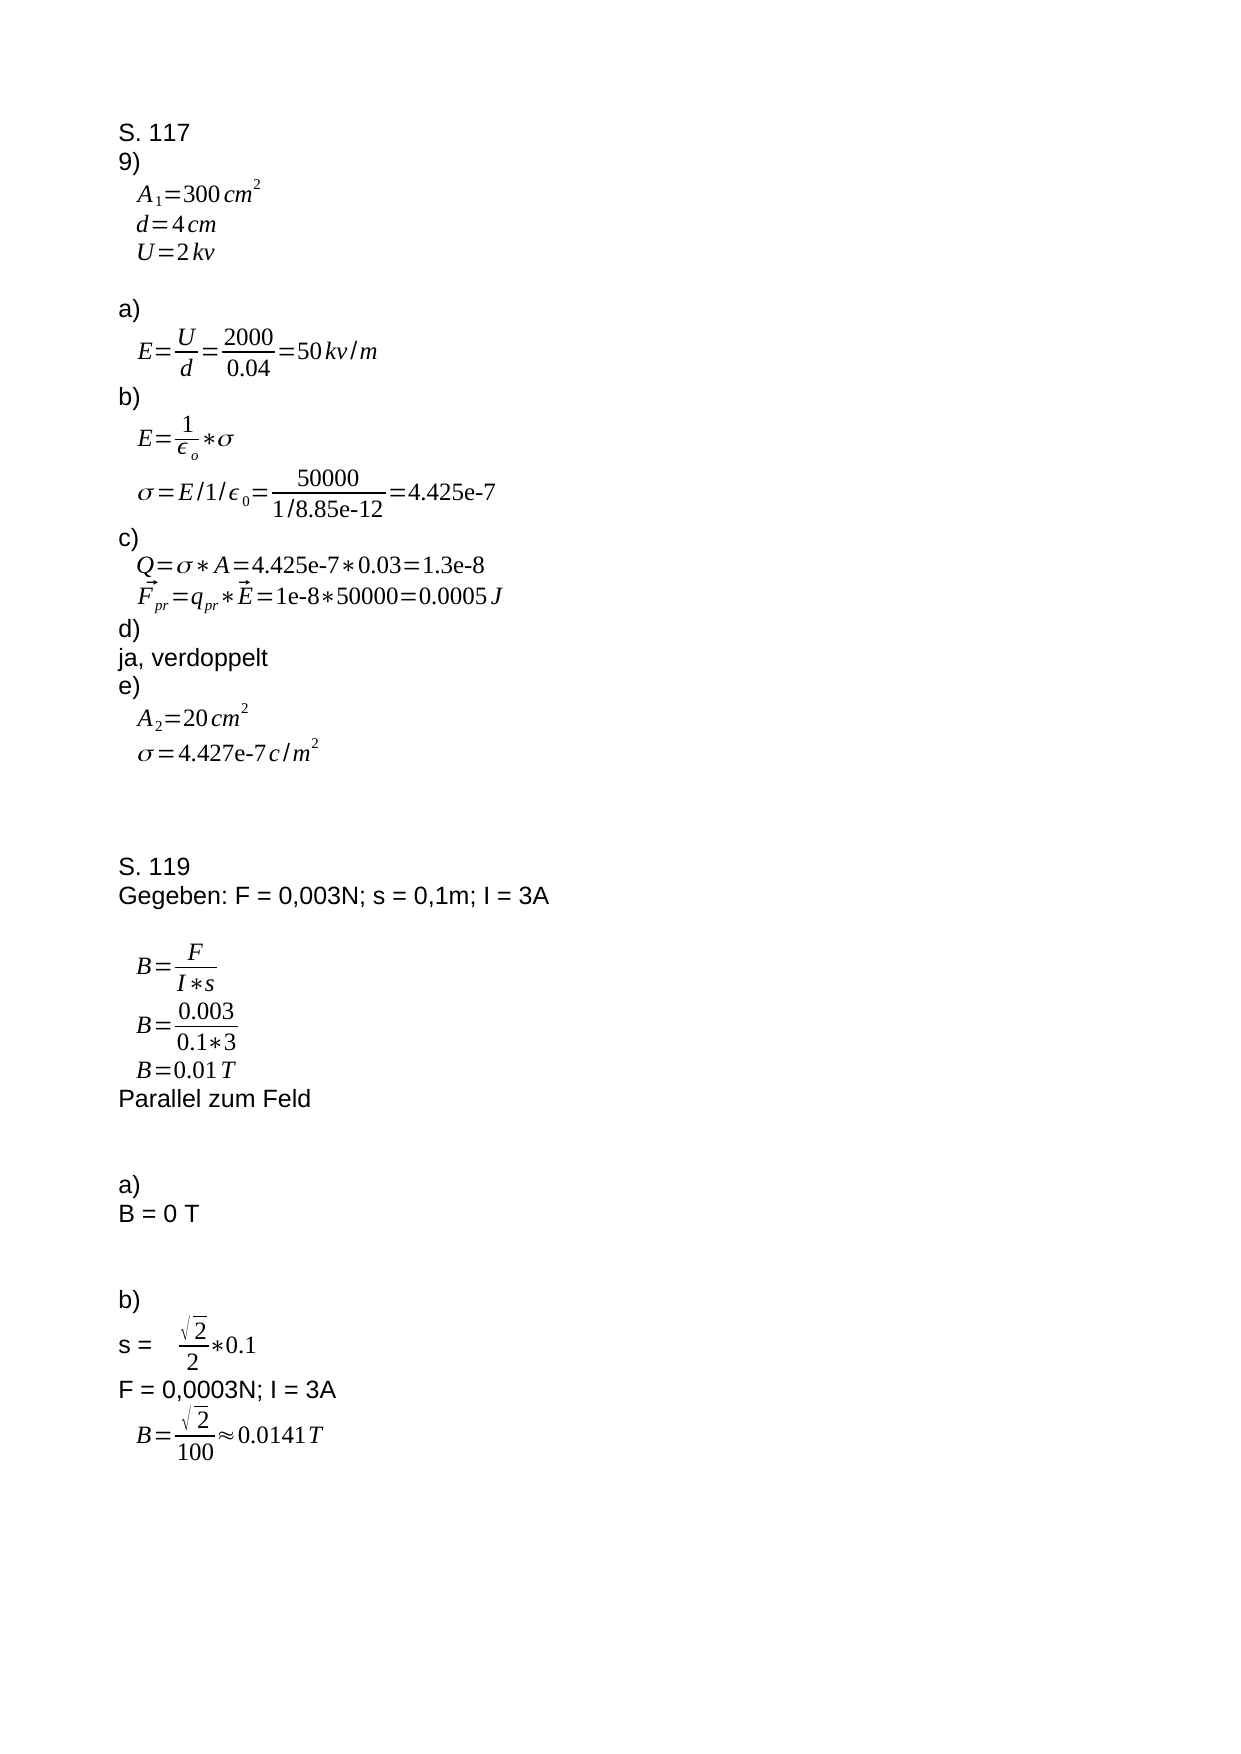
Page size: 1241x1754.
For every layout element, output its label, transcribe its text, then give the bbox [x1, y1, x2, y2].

text d) [118, 614, 1122, 642]
text Gegeben: F = 0,003N; s = 0,1m; I = 3A [118, 881, 1122, 910]
text b) [118, 382, 1122, 411]
text c) [118, 523, 1122, 552]
text Parallel zum Feld [118, 1084, 1122, 1113]
text s = [118, 1314, 1122, 1375]
text F = 0,0003N; I = 3A [118, 1375, 1122, 1404]
text B = 0 T [118, 1199, 1122, 1228]
text b) [118, 1285, 1122, 1314]
text a) [118, 294, 1122, 323]
text S. 117 [118, 118, 1122, 147]
text S. 119 [118, 852, 1122, 881]
text a) [118, 1170, 1122, 1199]
text 9) [118, 147, 1122, 176]
text ja, verdoppelt [118, 642, 1122, 671]
text e) [118, 671, 1122, 700]
